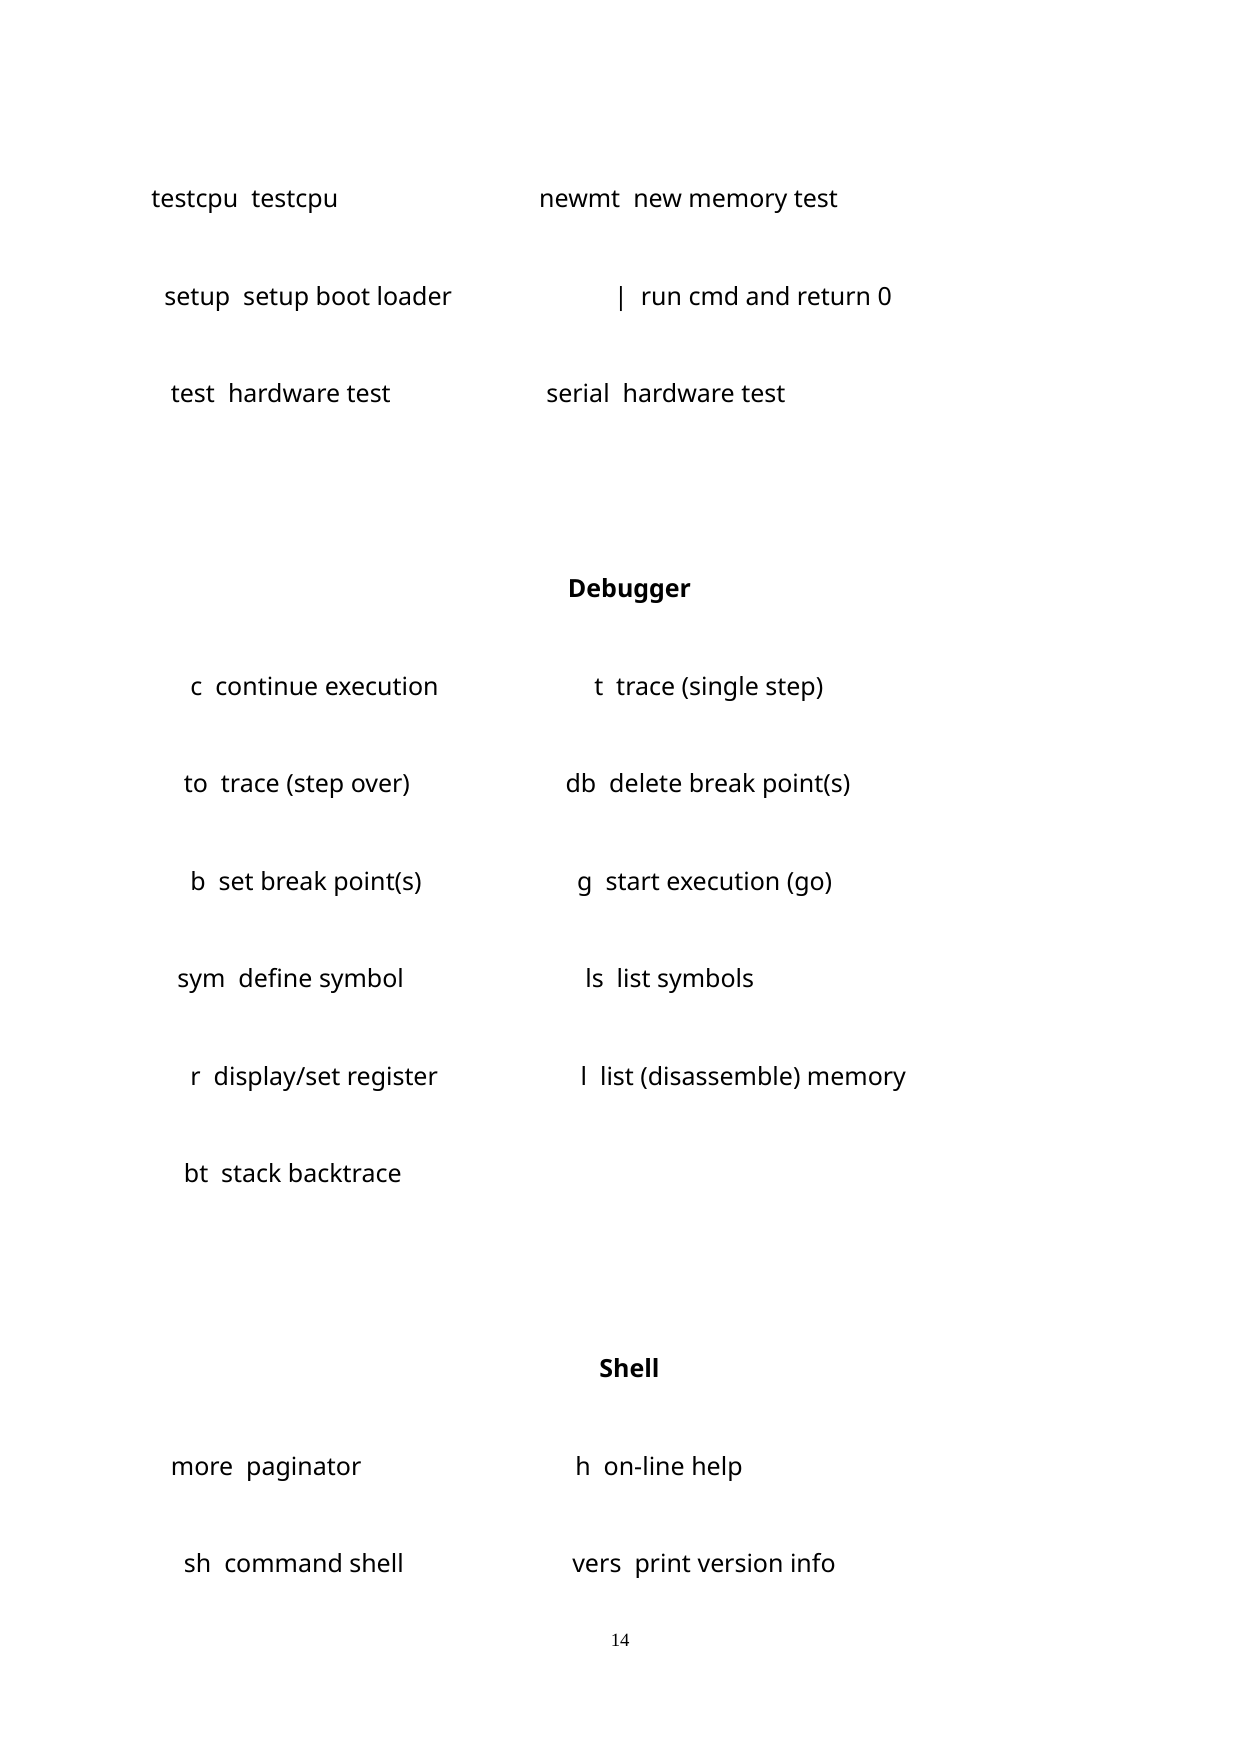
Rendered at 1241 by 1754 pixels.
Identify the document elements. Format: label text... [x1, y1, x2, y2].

text bt stack backtrace [145, 1137, 1114, 1202]
text test hardware test serial hardware test [145, 357, 1114, 422]
text Debugger [145, 552, 1114, 617]
text sym define symbol ls list symbols [145, 942, 1114, 1007]
text b set break point(s) g start execution (go) [145, 844, 1114, 909]
text r display/set register l list (disassemble) memory [145, 1039, 1114, 1104]
text to trace (step over) db delete break point(s) [145, 747, 1114, 812]
text sh command shell vers print version info [145, 1527, 1114, 1592]
text Shell [145, 1332, 1114, 1397]
text testcpu testcpu newmt new memory test [145, 162, 1114, 227]
text setup setup boot loader | run cmd and return 0 [145, 259, 1114, 324]
text more paginator h on-line help [145, 1429, 1114, 1494]
text c continue execution t trace (single step) [145, 649, 1114, 714]
